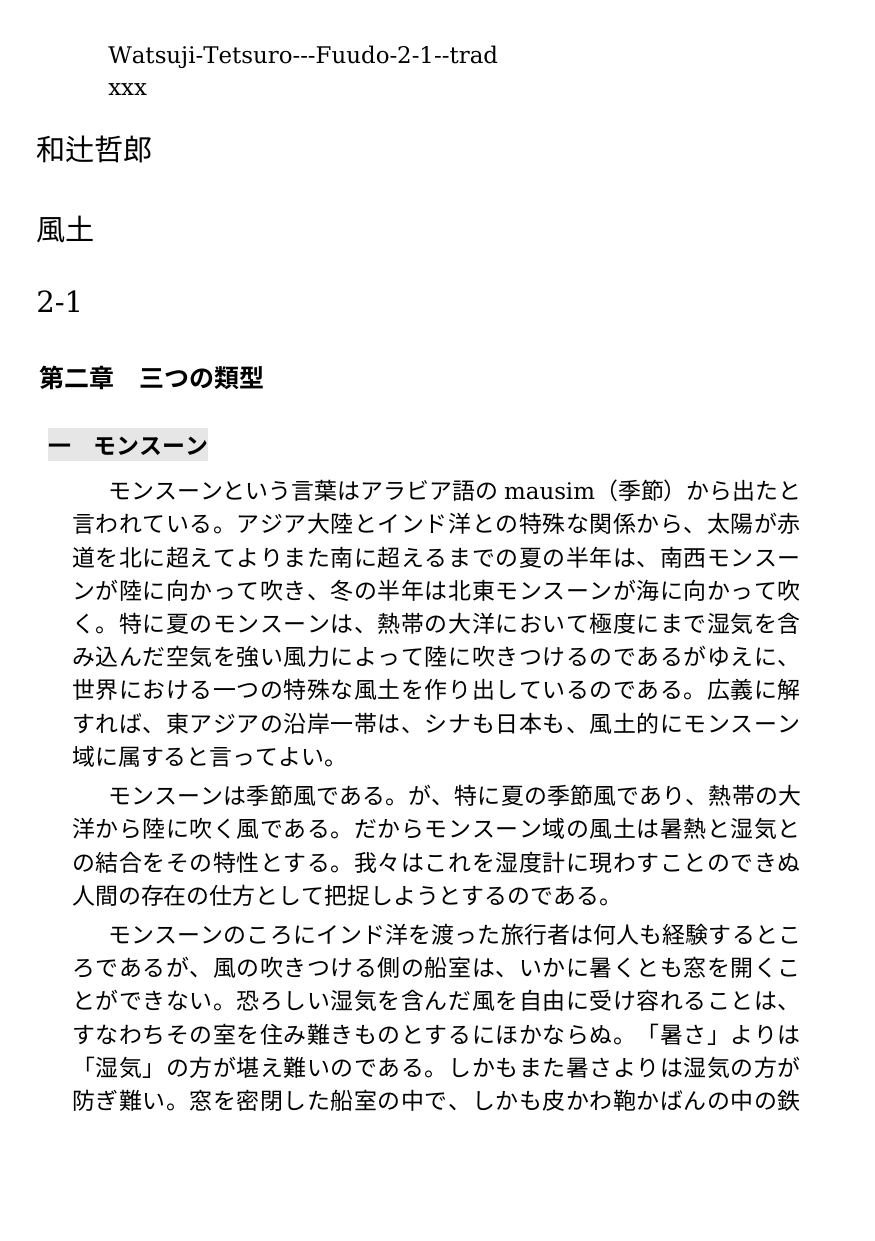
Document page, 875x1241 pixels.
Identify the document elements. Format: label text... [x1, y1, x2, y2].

text Watsuji-Tetsuro---Fuudo-2-1--trad [72, 42, 802, 69]
subtitle 第二章 三つの類型 [36, 356, 838, 398]
subtitle 和辻哲郎 [36, 126, 838, 168]
subtitle 2-1 [36, 286, 838, 320]
text xxx [72, 74, 802, 101]
text モンスーンのころにインド洋を渡った旅行者は何人も経験するところであるが、風の吹きつける側の船室は、いかに暑くとも窓を開くことができない。恐ろしい湿気を含んだ風を自由に受け容れることは、すなわちその室を住み難きものとするにほかならぬ。「暑さ」よりは「湿気」の方が堪え難いのである。しかもまた暑さよりは湿気の方が防ぎ難い。窓を密閉した船室の中で、しかも皮かわ鞄かばんの中の鉄 [72, 917, 802, 1116]
subtitle 一 モンスーン [208, 428, 838, 461]
text モンスーンは季節風である。が、特に夏の季節風であり、熱帯の大洋から陸に吹く風である。だからモンスーン域の風土は暑熱と湿気との結合をその特性とする。我々はこれを湿度計に現わすことのできぬ人間の存在の仕方として把捉しようとするのである。 [72, 778, 802, 911]
text モンスーンという言葉はアラビア語のmausim（季節）から出たと言われている。アジア大陸とインド洋との特殊な関係から、太陽が赤道を北に超えてよりまた南に超えるまでの夏の半年は、南西モンスーンが陸に向かって吹き、冬の半年は北東モンスーンが海に向かって吹く。特に夏のモンスーンは、熱帯の大洋において極度にまで湿気を含み込んだ空気を強い風力によって陸に吹きつけるのであるがゆえに、世界における一つの特殊な風土を作り出しているのである。広義に解すれば、東アジアの沿岸一帯は、シナも日本も、風土的にモンスーン域に属すると言ってよい。 [72, 473, 802, 772]
subtitle 風土 [36, 206, 838, 248]
